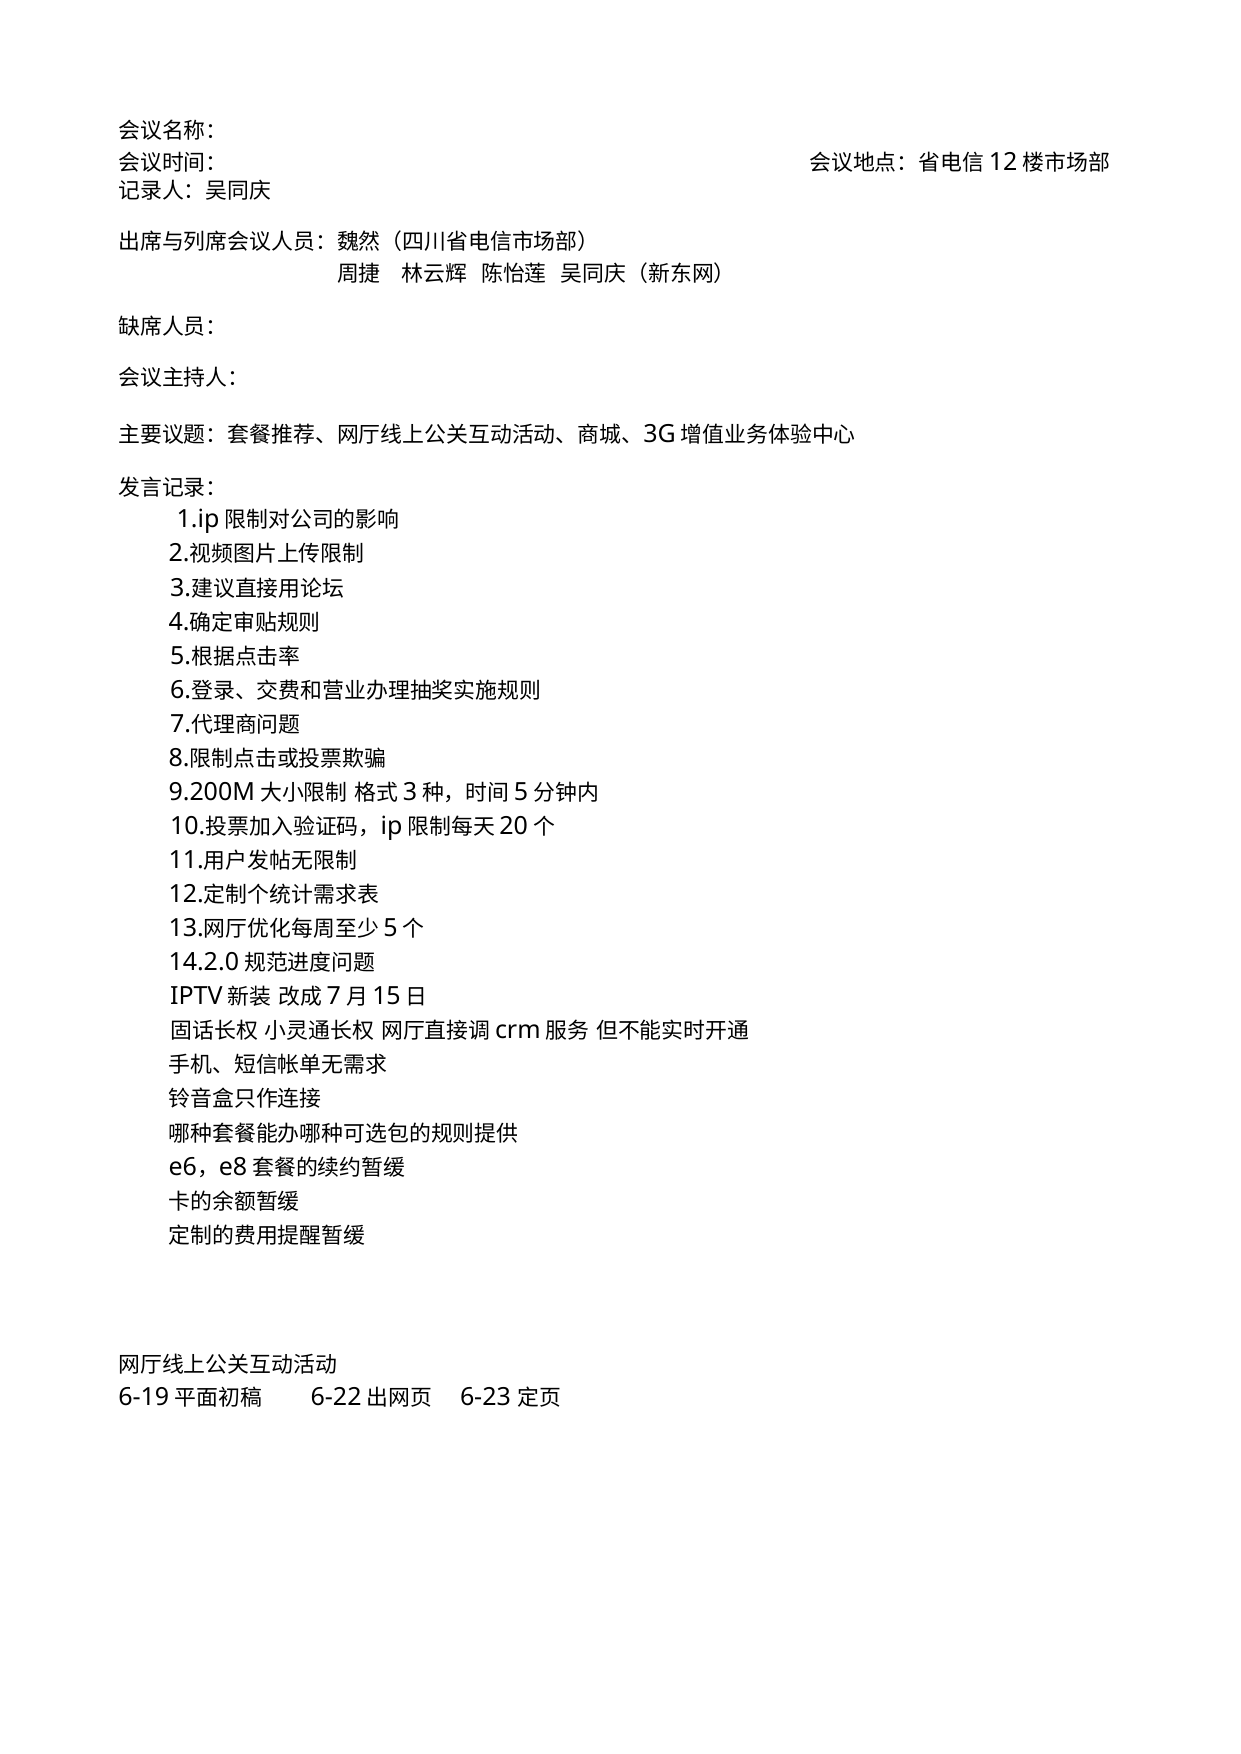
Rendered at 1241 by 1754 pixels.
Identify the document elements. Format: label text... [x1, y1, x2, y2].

text 缺席人员： [118, 314, 1122, 339]
text IPTV新装 改成7月15日 [118, 978, 1122, 1012]
text 记录人：吴同庆 [118, 178, 1122, 203]
text 会议主持人： [118, 365, 1122, 390]
text 手机、短信帐单无需求 [118, 1046, 1122, 1080]
text 定制的费用提醒暂缓 [118, 1216, 1122, 1250]
text 网厅线上公关互动活动 [118, 1353, 1122, 1378]
text 发言记录： [118, 476, 1122, 501]
text 14.2.0规范进度问题 [118, 944, 1122, 978]
text 铃音盒只作连接 [118, 1080, 1122, 1114]
text 7.代理商问题 [118, 705, 1122, 739]
text 2.视频图片上传限制 [118, 535, 1122, 569]
text 5.根据点击率 [118, 637, 1122, 671]
text 10.投票加入验证码，ip限制每天20个 [118, 808, 1122, 842]
text 3.建议直接用论坛 [118, 569, 1122, 603]
text 哪种套餐能办哪种可选包的规则提供 [118, 1114, 1122, 1148]
text 9.200M大小限制 格式3种，时间5分钟内 [118, 773, 1122, 808]
text e6，e8套餐的续约暂缓 [118, 1148, 1122, 1182]
text 会议名称： [118, 118, 1122, 144]
text 4.确定审贴规则 [118, 603, 1122, 637]
text 1.ip限制对公司的影响 [118, 501, 1122, 535]
text 11.用户发帖无限制 [118, 842, 1122, 876]
text 13.网厅优化每周至少5个 [118, 910, 1122, 944]
text 卡的余额暂缓 [118, 1182, 1122, 1216]
text 周捷 林云辉 陈怡莲 吴同庆（新东网） [118, 254, 1122, 288]
text 固话长权 小灵通长权 网厅直接调crm服务 但不能实时开通 [118, 1012, 1122, 1046]
text 8.限制点击或投票欺骗 [118, 739, 1122, 773]
text 出席与列席会议人员：魏然（四川省电信市场部） [118, 229, 1122, 254]
text 会议时间： 会议地点：省电信12楼市场部 [118, 144, 1122, 178]
text 主要议题：套餐推荐、网厅线上公关互动活动、商城、3G增值业务体验中心 [118, 416, 1122, 450]
text 12.定制个统计需求表 [118, 876, 1122, 910]
text 6.登录、交费和营业办理抽奖实施规则 [118, 671, 1122, 705]
text 6-19平面初稿 6-22出网页 6-23 定页 [118, 1378, 1122, 1412]
